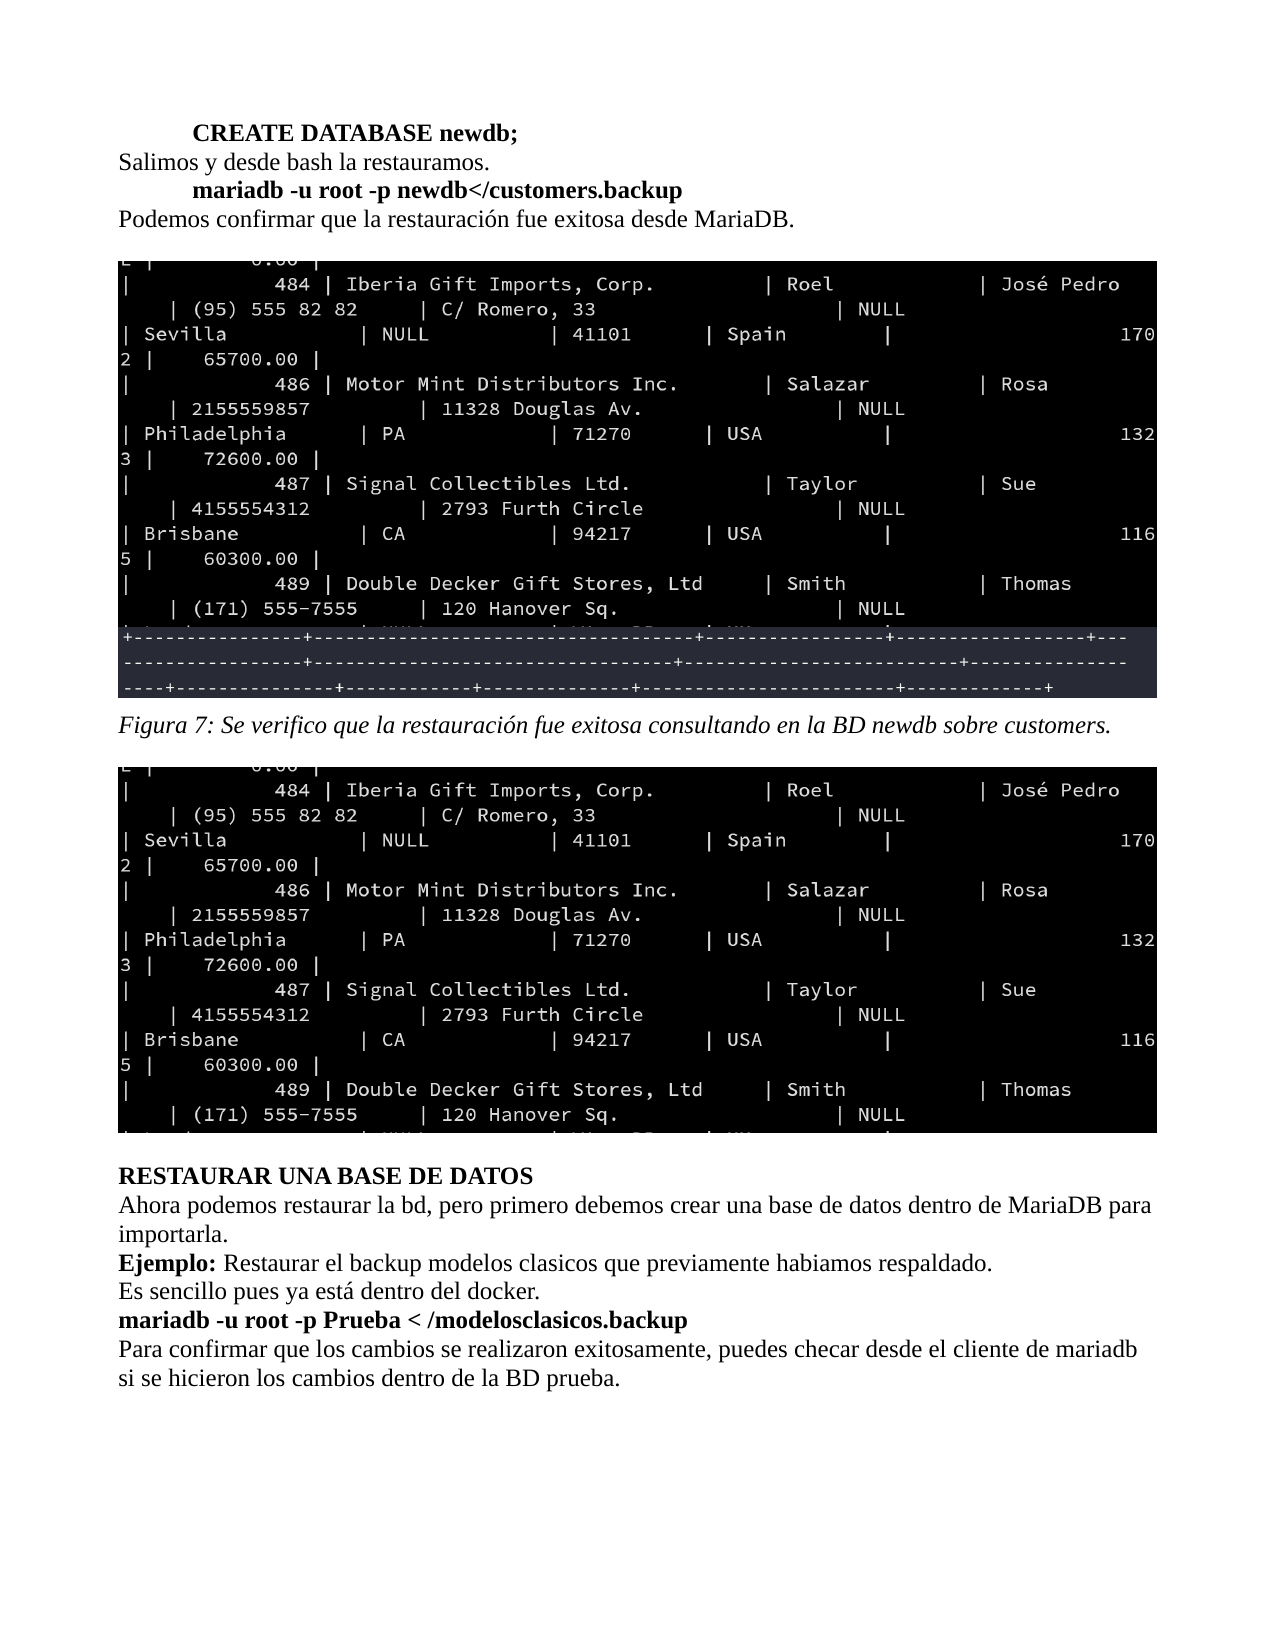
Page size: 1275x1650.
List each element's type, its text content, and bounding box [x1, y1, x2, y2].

picture [118, 767, 1157, 1133]
picture [118, 261, 1157, 698]
text CREATE DATABASE newdb; [118, 118, 1157, 147]
text Ejemplo: Restaurar el backup modelos clasicos que previamente habiamos respaldado. [118, 1248, 1157, 1276]
text Figura 7: Se verifico que la restauración fue exitosa consultando en la BD newdb sobre customers. [118, 698, 1157, 739]
text Es sencillo pues ya está dentro del docker. [118, 1276, 1157, 1305]
text Salimos y desde bash la restauramos. [118, 147, 1157, 176]
text RESTAURAR UNA BASE DE DATOS [118, 1161, 1157, 1190]
text Para confirmar que los cambios se realizaron exitosamente, puedes checar desde el cliente de mariadb si se hicieron los cambios dentro de la BD prueba. [118, 1334, 1157, 1391]
text Podemos confirmar que la restauración fue exitosa desde MariaDB. [118, 204, 1157, 233]
text Ahora podemos restaurar la bd, pero primero debemos crear una base de datos dentro de MariaDB para importarla. [118, 1190, 1157, 1248]
text mariadb -u root -p newdb</customers.backup [118, 176, 1157, 204]
text mariadb -u root -p Prueba < /modelosclasicos.backup [118, 1305, 1157, 1334]
